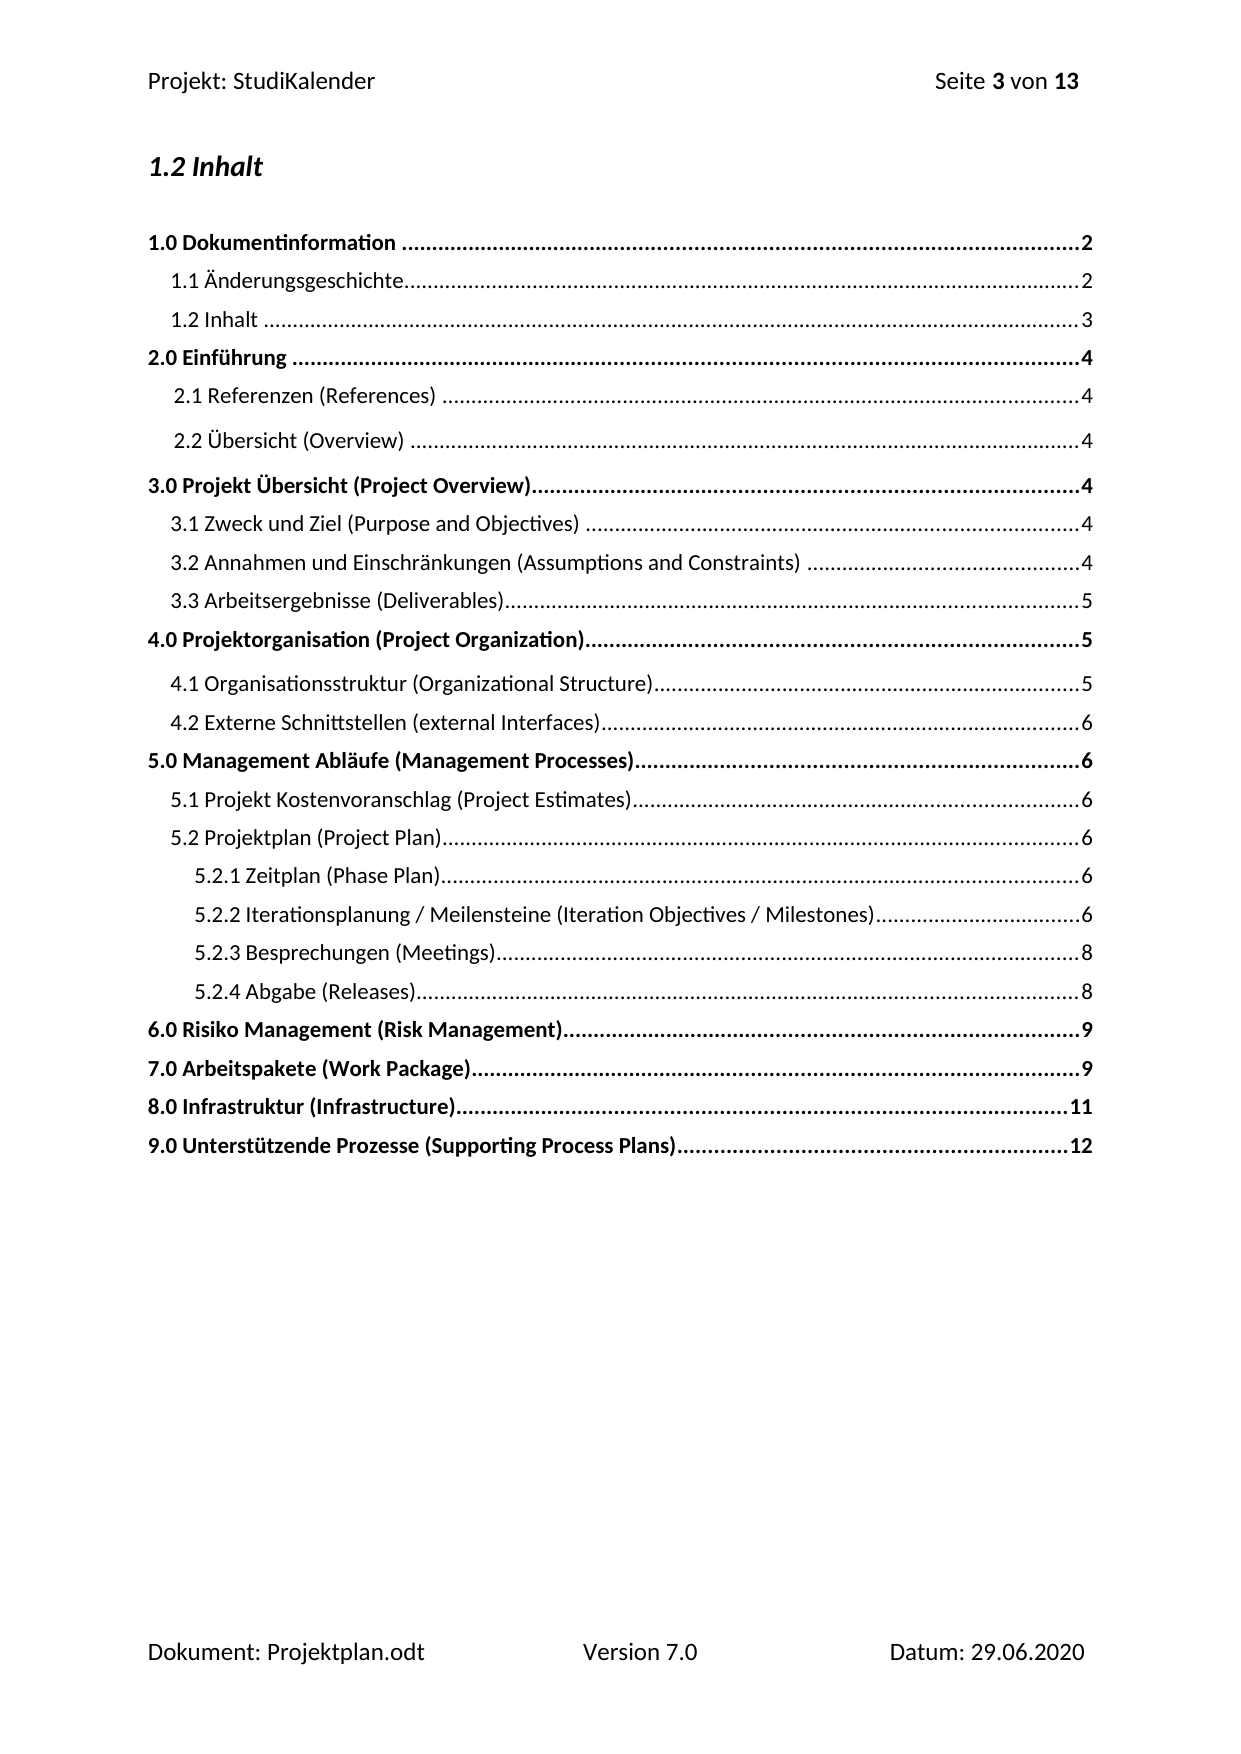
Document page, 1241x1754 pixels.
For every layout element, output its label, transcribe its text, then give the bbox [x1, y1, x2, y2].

text 8.0 Infrastruktur (Infrastructure) 11 [148, 1092, 1093, 1120]
text 4.1 Organisationsstruktur (Organizational Structure) 5 [170, 669, 1093, 697]
text 5.1 Projekt Kostenvoranschlag (Project Estimates) 6 [170, 785, 1093, 813]
text 5.2 Projektplan (Project Plan) 6 [170, 823, 1093, 851]
text 1.0 Dokumentinformation 2 [148, 228, 1093, 256]
text 7.0 Arbeitspakete (Work Package) 9 [148, 1054, 1093, 1082]
text 6.0 Risiko Management (Risk Management) 9 [148, 1015, 1093, 1043]
text 1.2 Inhalt [148, 148, 1093, 183]
text 2.0 Einführung 4 [148, 343, 1093, 371]
text 2.2 Übersicht (Overview) 4 [148, 426, 1093, 454]
text 1.2 Inhalt 3 [170, 305, 1093, 333]
text 5.2.4 Abgabe (Releases) 8 [194, 977, 1093, 1005]
text 3.3 Arbeitsergebnisse (Deliverables) 5 [170, 586, 1093, 614]
text 3.1 Zweck und Ziel (Purpose and Objectives) 4 [170, 509, 1093, 537]
text 2.1 Referenzen (References) 4 [148, 382, 1093, 410]
text 3.0 Projekt Übersicht (Project Overview) 4 [148, 471, 1093, 499]
text 9.0 Unterstützende Prozesse (Supporting Process Plans) 12 [148, 1131, 1093, 1159]
text 5.2.2 Iterationsplanung / Meilensteine (Iteration Objectives / Milestones) 6 [194, 900, 1093, 928]
text 4.2 Externe Schnittstellen (external Interfaces) 6 [170, 708, 1093, 736]
text 5.2.1 Zeitplan (Phase Plan) 6 [194, 862, 1093, 890]
text 1.1 Änderungsgeschichte 2 [170, 266, 1093, 294]
text 4.0 Projektorganisation (Project Organization) 5 [148, 625, 1093, 653]
text 5.2.3 Besprechungen (Meetings) 8 [194, 938, 1093, 967]
text 5.0 Management Abläufe (Management Processes) 6 [148, 746, 1093, 774]
text 3.2 Annahmen und Einschränkungen (Assumptions and Constraints) 4 [170, 548, 1093, 576]
